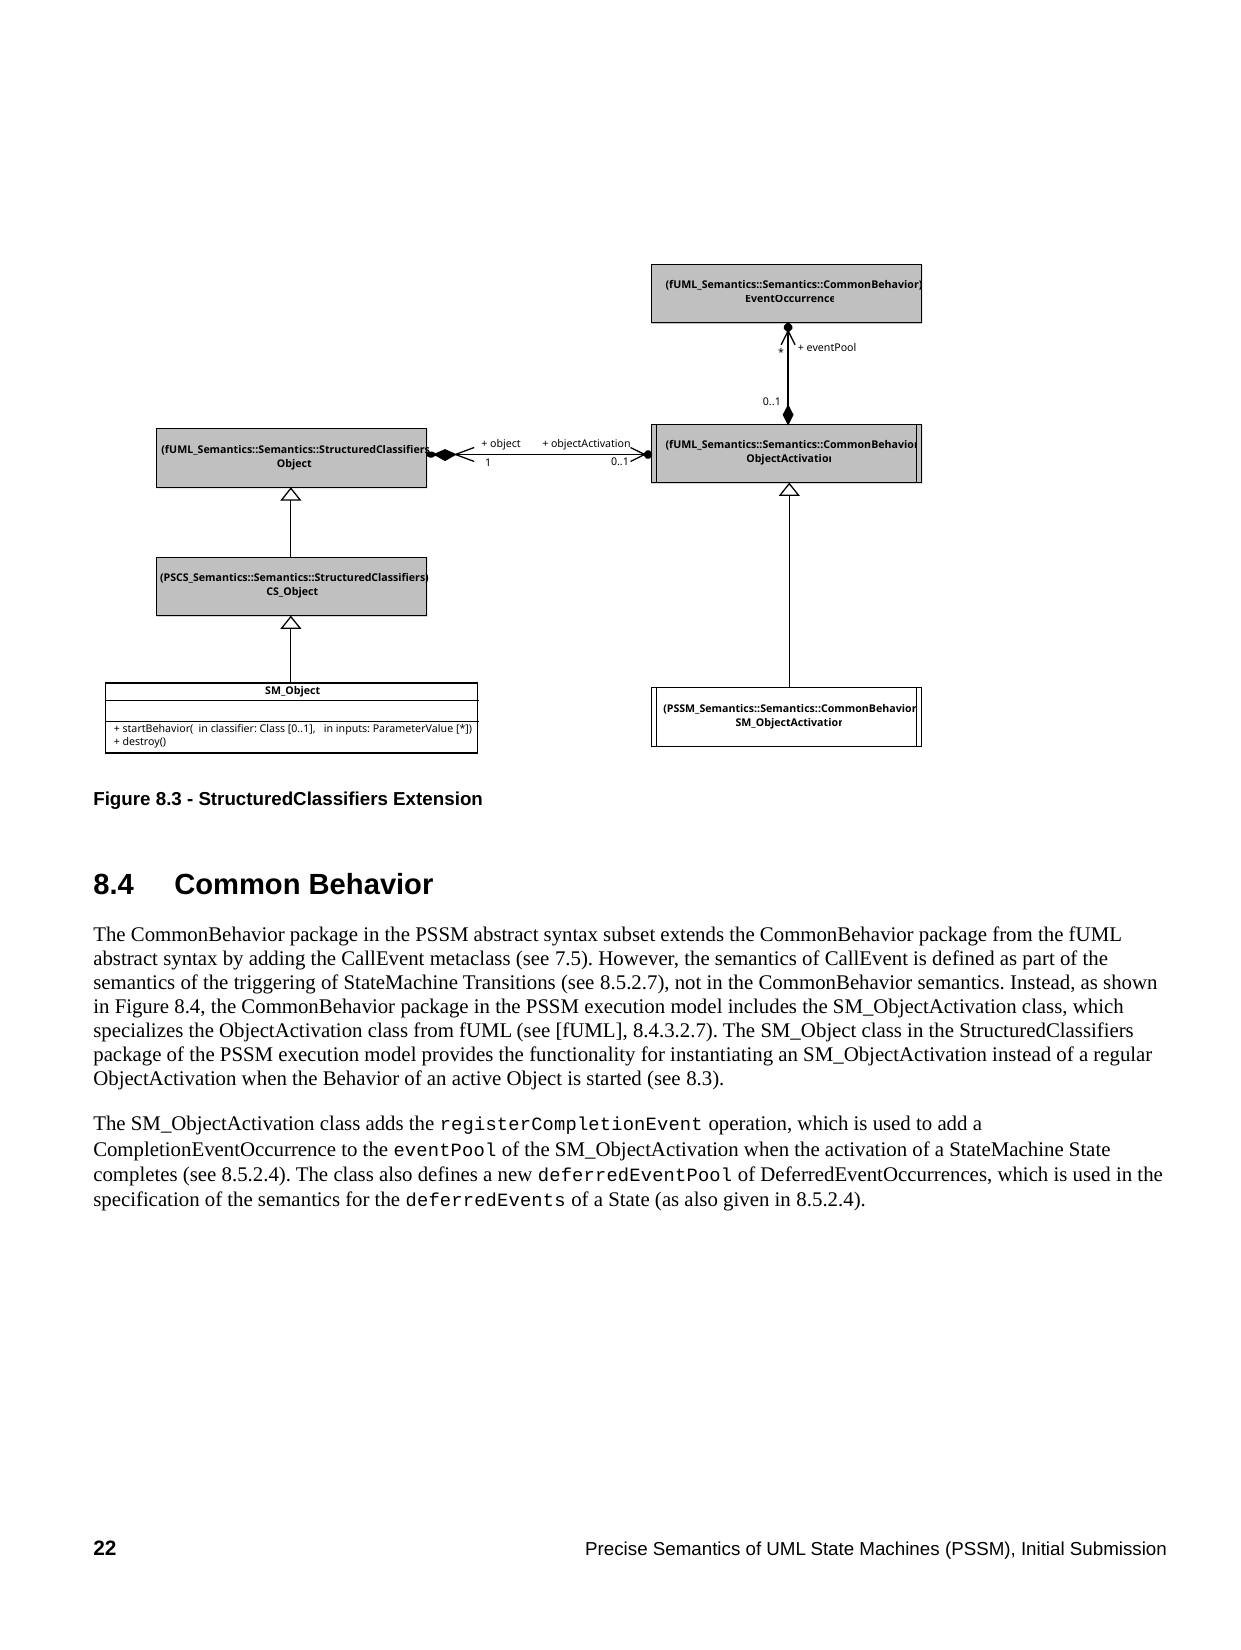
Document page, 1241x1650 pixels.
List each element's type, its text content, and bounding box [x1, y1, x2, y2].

subtitle Common Behavior [93, 865, 1164, 901]
text Figure 8.3 - StructuredClassifiers Extension [93, 788, 1087, 809]
text The SM_ObjectActivation class adds the registerCompletionEvent operation, which is used to add a CompletionEventOccurrence to the eventPool of the SM_ObjectActivation when the activation of a StateMachine State completes (see 8.5.2.4). The class also defines a new deferredEventPool of DeferredEventOccurrences, which is used in the specification of the semantics for the deferredEvents of a State (as also given in 8.5.2.4). [93, 1111, 1164, 1212]
text The CommonBehavior package in the PSSM abstract syntax subset extends the CommonBehavior package from the fUML abstract syntax by adding the CallEvent metaclass (see 7.5). However, the semantics of CallEvent is defined as part of the semantics of the triggering of StateMachine Transitions (see 8.5.2.7), not in the CommonBehavior semantics. Instead, as shown in Figure 8.4, the CommonBehavior package in the PSSM execution model includes the SM_ObjectActivation class, which specializes the ObjectActivation class from fUML (see [fUML], 8.4.3.2.7). The SM_Object class in the StructuredClassifiers package of the PSSM execution model provides the functionality for instantiating an SM_ObjectActivation instead of a regular ObjectActivation when the Behavior of an active Object is started (see 8.3). [93, 922, 1164, 1090]
